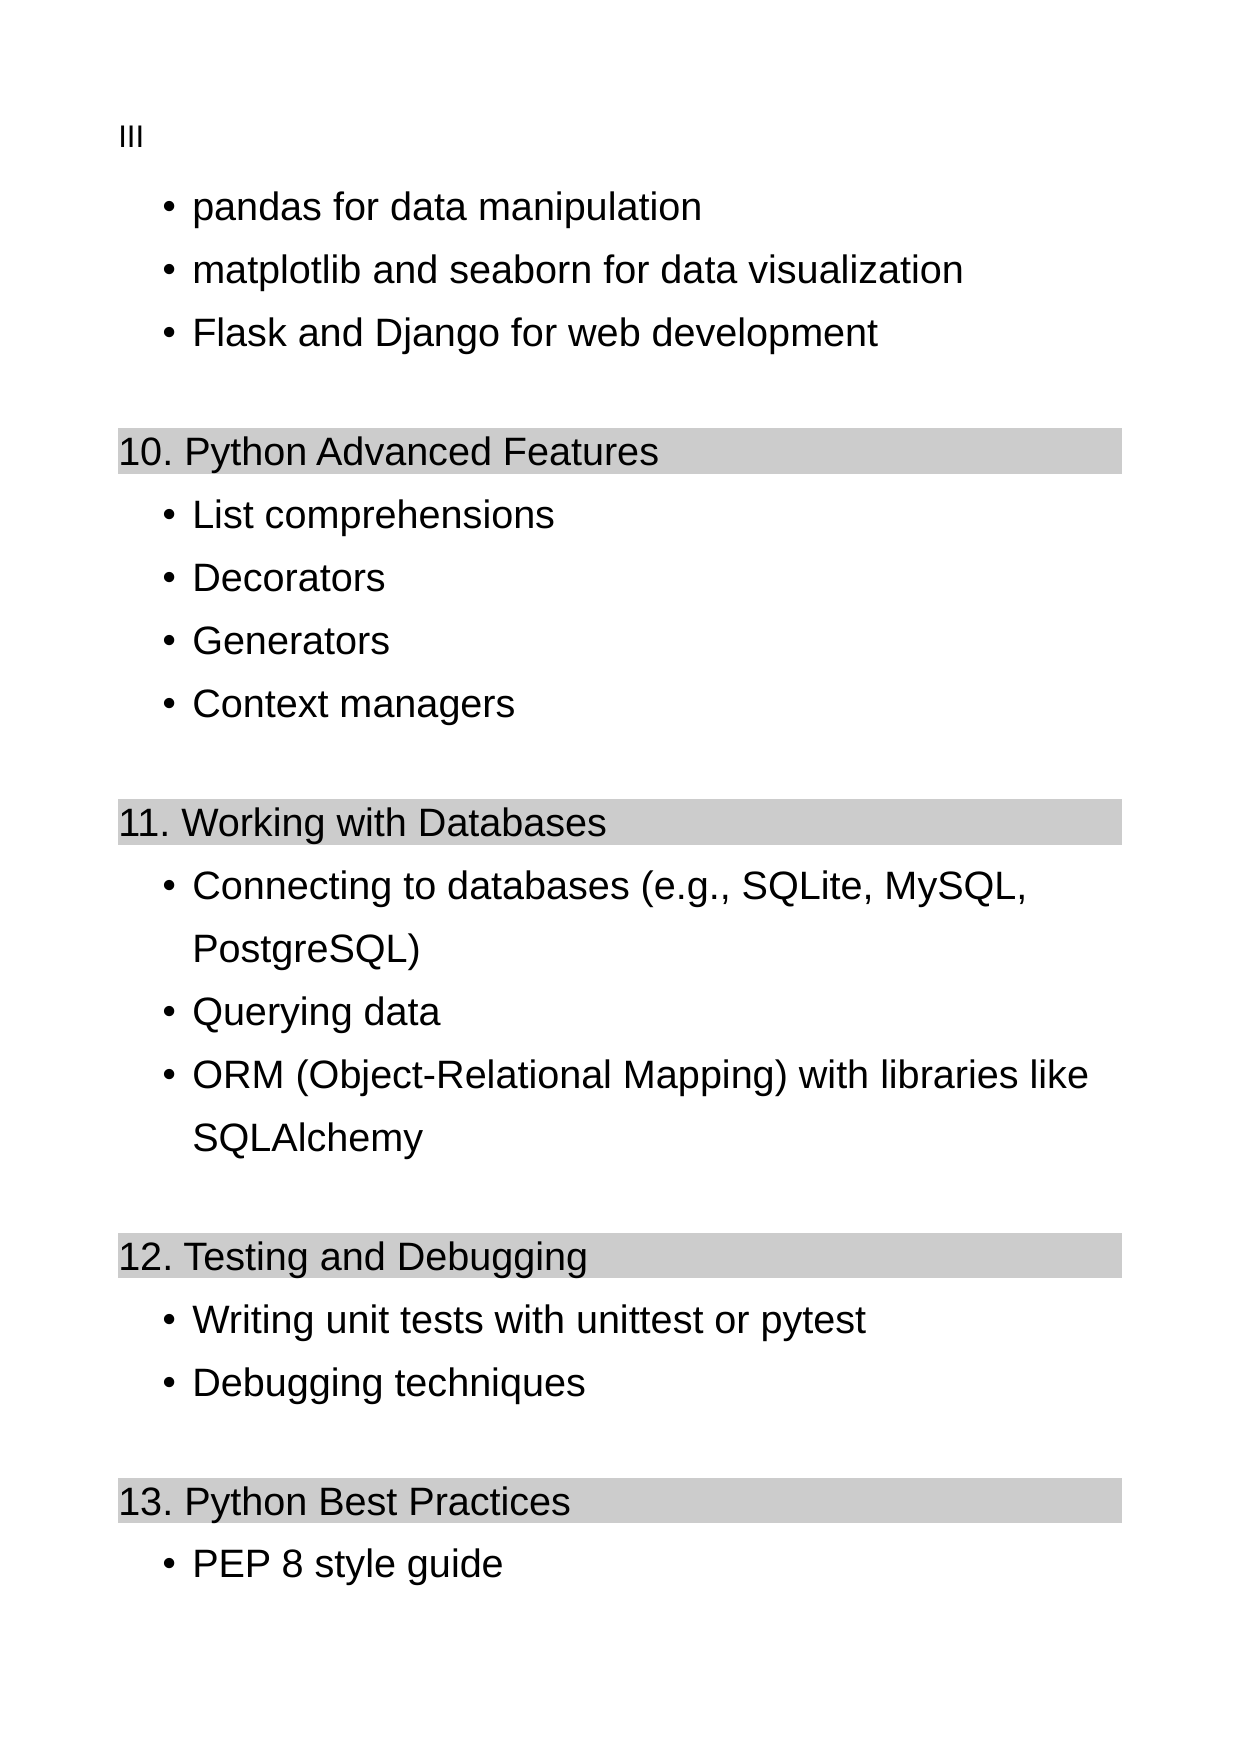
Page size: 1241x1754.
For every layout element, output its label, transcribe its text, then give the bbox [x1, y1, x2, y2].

text 12. Testing and Debugging [118, 1233, 1122, 1278]
list matplotlib and seaborn for data visualization [162, 247, 1122, 292]
text 13. Python Best Practices [118, 1478, 1122, 1523]
list Decorators [162, 554, 1122, 600]
list Writing unit tests with unittest or pytest [162, 1296, 1122, 1342]
text 11. Working with Databases [118, 799, 1122, 845]
text 10. Python Advanced Features [118, 428, 1122, 474]
list ORM (Object-Relational Mapping) with libraries like SQLAlchemy [162, 1051, 1122, 1160]
list Flask and Django for web development [162, 309, 1122, 355]
list PEP 8 style guide [162, 1541, 1122, 1586]
list Generators [162, 617, 1122, 663]
list Querying data [162, 988, 1122, 1034]
list Connecting to databases (e.g., SQLite, MySQL, PostgreSQL) [162, 862, 1122, 971]
list Debugging techniques [162, 1359, 1122, 1404]
list Context managers [162, 680, 1122, 726]
list pandas for data manipulation [162, 183, 1122, 229]
list List comprehensions [162, 491, 1122, 537]
